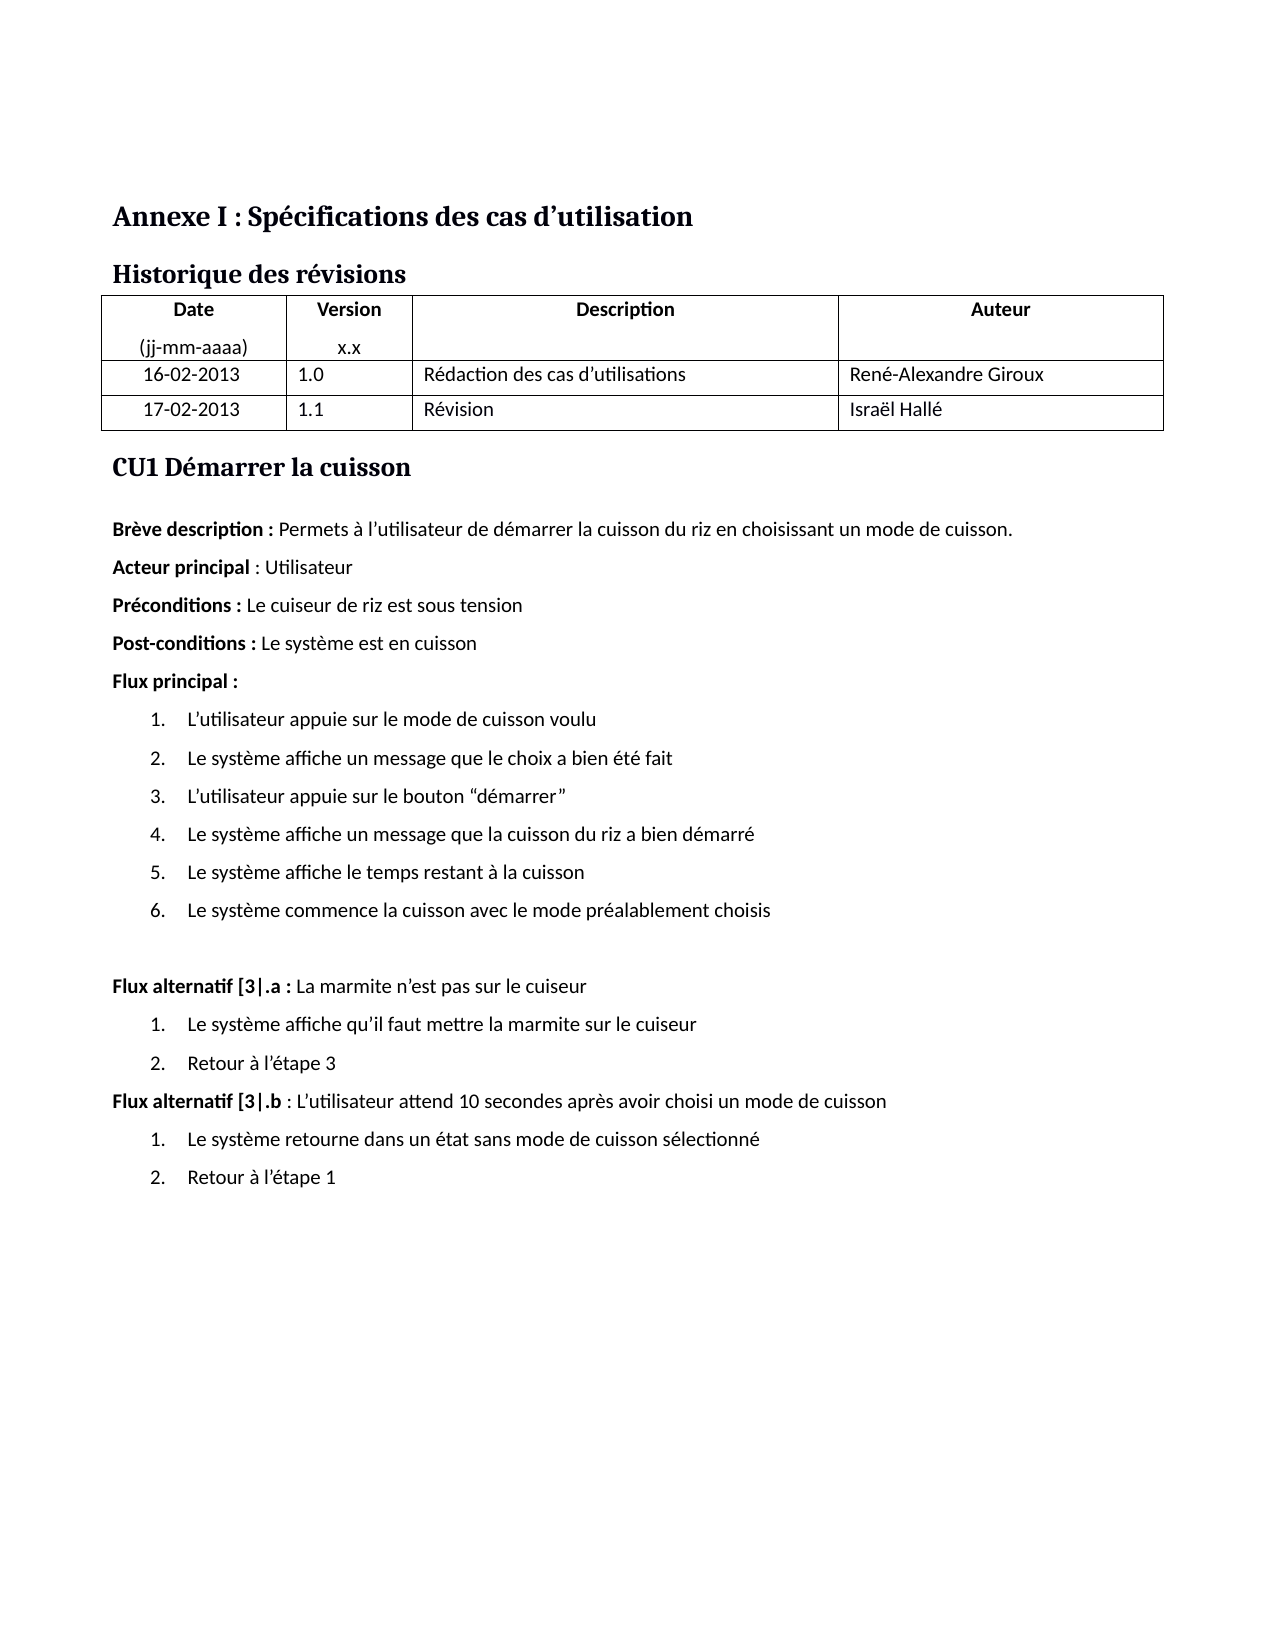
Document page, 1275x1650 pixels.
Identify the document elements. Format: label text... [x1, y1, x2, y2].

text Post-conditions : Le système est en cuisson [112, 630, 1162, 656]
list Le système affiche un message que le choix a bien été fait [150, 745, 1162, 770]
table_cell 16-02-2013 [102, 361, 286, 395]
table_cell Israël Hallé [839, 396, 1163, 430]
list Le système affiche un message que la cuisson du riz a bien démarré [150, 821, 1162, 846]
list Le système affiche le temps restant à la cuisson [150, 859, 1162, 884]
text Flux alternatif [3|.a : La marmite n’est pas sur le cuiseur [112, 935, 1162, 999]
table_header Date (jj-mm-aaaa) [102, 296, 286, 360]
table_header Auteur [839, 296, 1163, 360]
text Brève description : Permets à l’utilisateur de démarrer la cuisson du riz en choisissant un mode de cuisson. [112, 516, 1162, 541]
list Le système retourne dans un état sans mode de cuisson sélectionné [150, 1126, 1162, 1151]
list Le système affiche qu’il faut mettre la marmite sur le cuiseur [150, 1012, 1162, 1037]
table_cell 1.1 [287, 396, 412, 430]
table_cell René-Alexandre Giroux [839, 361, 1163, 395]
list Retour à l’étape 1 [150, 1164, 1162, 1189]
text Préconditions : Le cuiseur de riz est sous tension [112, 592, 1162, 618]
table_cell 1.0 [287, 361, 412, 395]
subtitle Annexe I : Spécifications des cas d’utilisation [112, 200, 1162, 233]
subtitle Historique des révisions [112, 259, 1162, 291]
text Flux alternatif [3|.b : L’utilisateur attend 10 secondes après avoir choisi un mode de cuisson [112, 1088, 1162, 1113]
list L’utilisateur appuie sur le bouton “démarrer” [150, 783, 1162, 808]
table_header Version x.x [287, 296, 412, 360]
table_cell Rédaction des cas d’utilisations [413, 361, 838, 395]
text Acteur principal : Utilisateur [112, 554, 1162, 579]
text Flux principal : [112, 668, 1162, 694]
subtitle CU1 Démarrer la cuisson [112, 452, 1162, 483]
list Le système commence la cuisson avec le mode préalablement choisis [150, 897, 1162, 923]
table_cell Révision [413, 396, 838, 430]
list Retour à l’étape 3 [150, 1050, 1162, 1075]
table_header Description [413, 296, 838, 360]
table_cell 17-02-2013 [102, 396, 286, 430]
list L’utilisateur appuie sur le mode de cuisson voulu [150, 707, 1162, 732]
